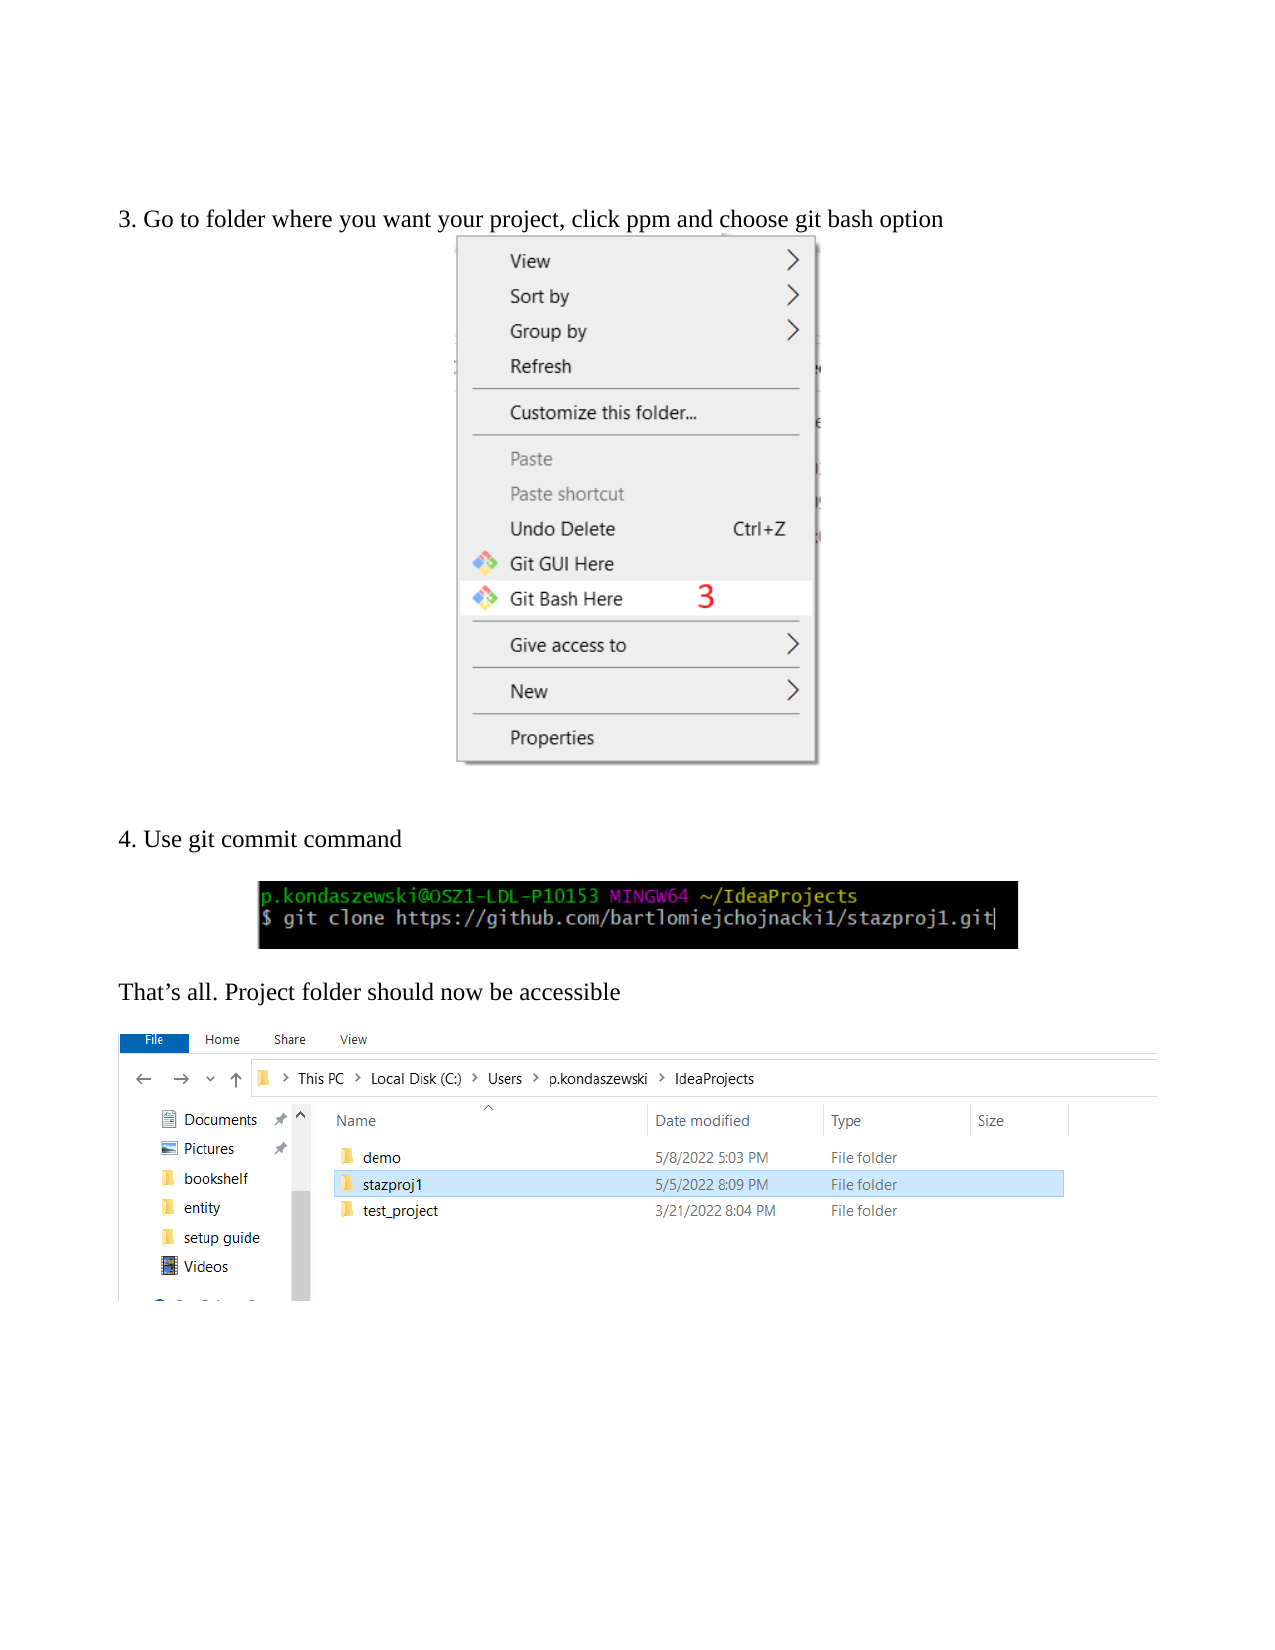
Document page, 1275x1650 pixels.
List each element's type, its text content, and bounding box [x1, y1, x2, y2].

picture [118, 1034, 1157, 1301]
picture [256, 881, 1019, 949]
text 3. Go to folder where you want your project, click ppm and choose git bash option [118, 204, 1157, 233]
picture [454, 233, 821, 767]
text 4. Use git commit command [118, 824, 1157, 853]
text That’s all. Project folder should now be accessible [118, 977, 1157, 1006]
